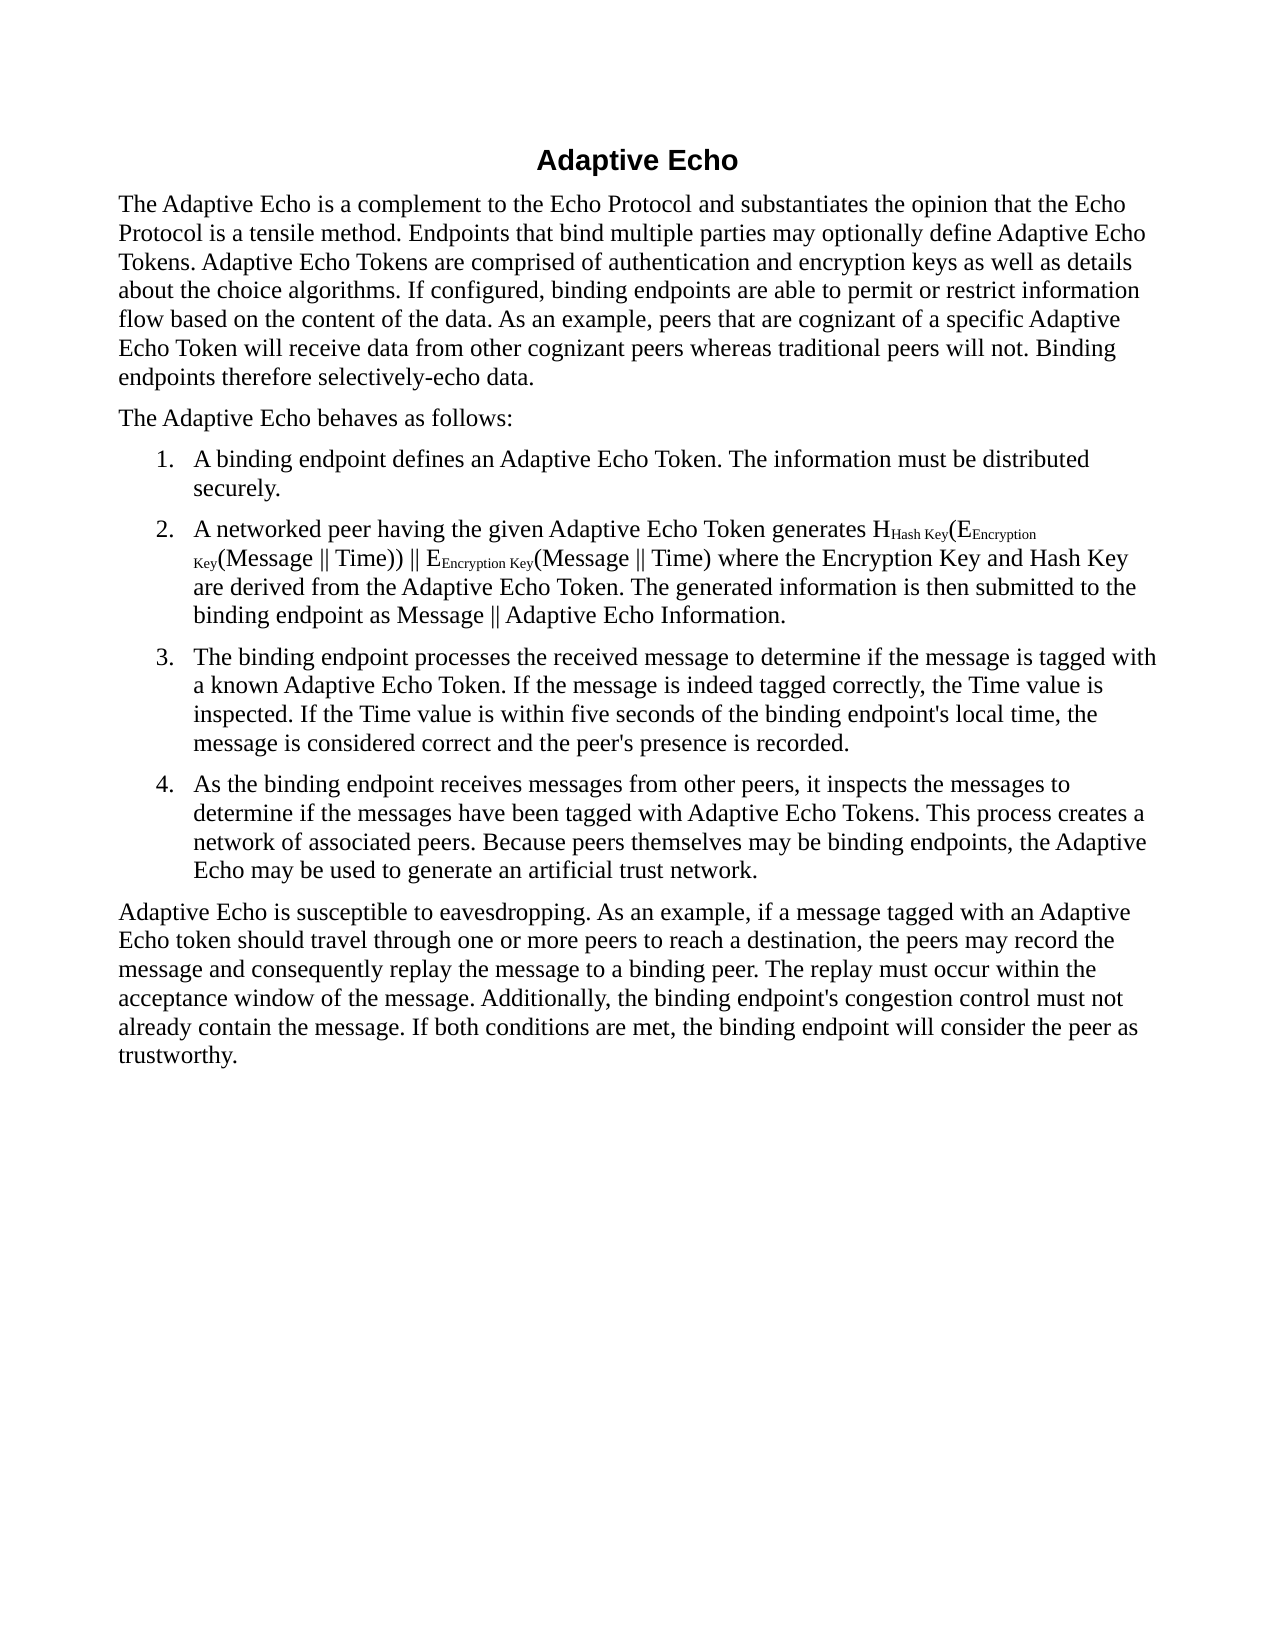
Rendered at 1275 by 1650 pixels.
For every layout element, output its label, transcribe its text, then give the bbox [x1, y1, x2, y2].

text The Adaptive Echo behaves as follows: [118, 403, 1157, 432]
text The Adaptive Echo is a complement to the Echo Protocol and substantiates the opinion that the Echo Protocol is a tensile method. Endpoints that bind multiple parties may optionally define Adaptive Echo Tokens. Adaptive Echo Tokens are comprised of authentication and encryption keys as well as details about the choice algorithms. If configured, binding endpoints are able to permit or restrict information flow based on the content of the data. As an example, peers that are cognizant of a specific Adaptive Echo Token will receive data from other cognizant peers whereas traditional peers will not. Binding endpoints therefore selectively-echo data. [118, 189, 1157, 390]
list A networked peer having the given Adaptive Echo Token generates HHash Key(EEncryption Key(Message || Time)) || EEncryption Key(Message || Time) where the Encryption Key and Hash Key are derived from the Adaptive Echo Token. The generated information is then submitted to the binding endpoint as Message || Adaptive Echo Information. [156, 514, 1157, 629]
list The binding endpoint processes the received message to determine if the message is tagged with a known Adaptive Echo Token. If the message is indeed tagged correctly, the Time value is inspected. If the Time value is within five seconds of the binding endpoint's local time, the message is considered correct and the peer's presence is recorded. [156, 642, 1157, 757]
list As the binding endpoint receives messages from other peers, it inspects the messages to determine if the messages have been tagged with Adaptive Echo Tokens. This process creates a network of associated peers. Because peers themselves may be binding endpoints, the Adaptive Echo may be used to generate an artificial trust network. [156, 769, 1157, 884]
subtitle Adaptive Echo [118, 143, 1157, 177]
text Adaptive Echo is susceptible to eavesdropping. As an example, if a message tagged with an Adaptive Echo token should travel through one or more peers to reach a destination, the peers may record the message and consequently replay the message to a binding peer. The replay must occur within the acceptance window of the message. Additionally, the binding endpoint's congestion control must not already contain the message. If both conditions are met, the binding endpoint will consider the peer as trustworthy. [118, 897, 1157, 1069]
list A binding endpoint defines an Adaptive Echo Token. The information must be distributed securely. [156, 444, 1157, 502]
